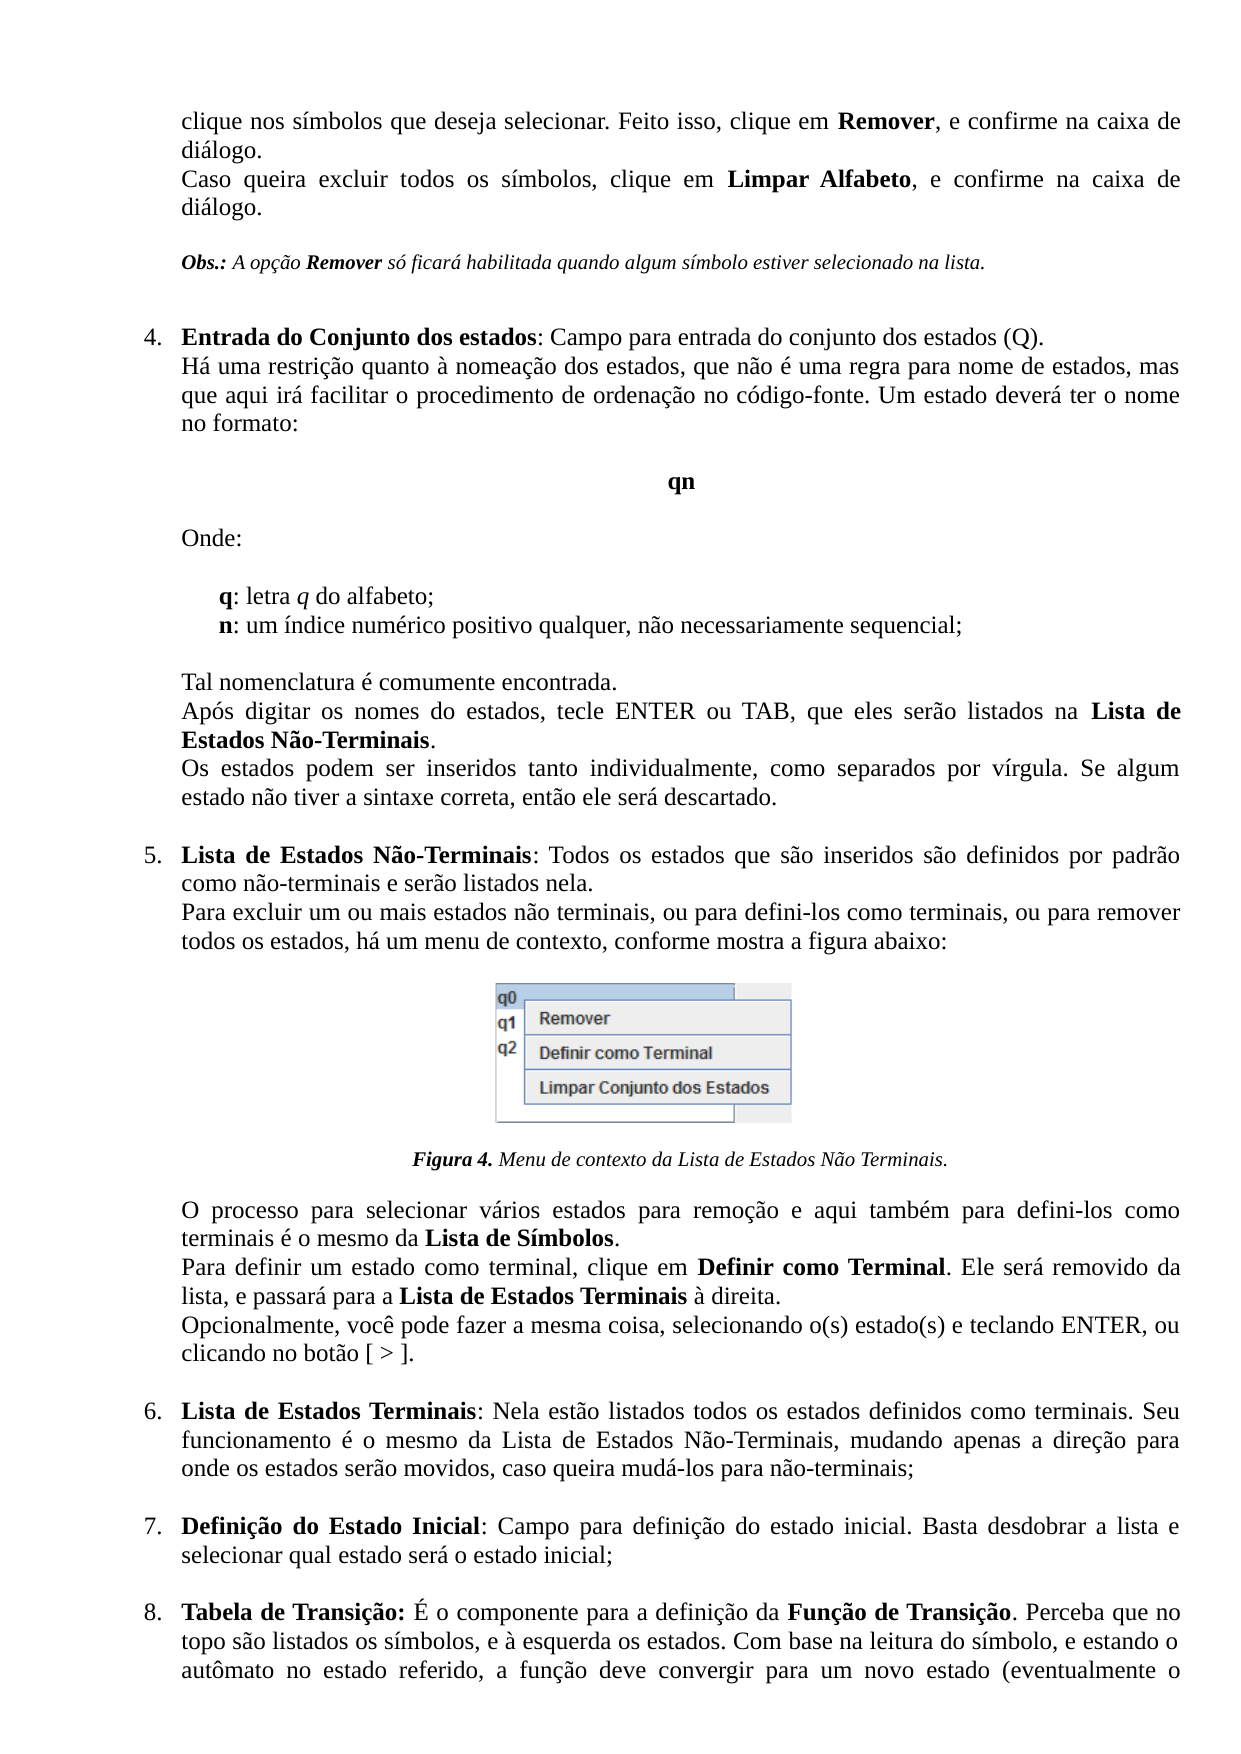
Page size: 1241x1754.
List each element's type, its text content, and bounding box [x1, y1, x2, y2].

list Para excluir um ou mais estados não terminais, ou para defini-los como terminais, ou para remover todos os estados, há um menu de contexto, conforme mostra a figura abaixo: [144, 897, 1181, 955]
list Onde: [144, 523, 1181, 552]
list clique nos símbolos que deseja selecionar. Feito isso, clique em Remover, e confirme na caixa de diálogo. [144, 106, 1181, 164]
list Obs.: A opção Remover só ficará habilitada quando algum símbolo estiver selecionado na lista. [144, 250, 1181, 274]
list Tabela de Transição: É o componente para a definição da Função de Transição. Perceba que no topo são listados os símbolos, e à esquerda os estados. Com base na leitura do símbolo, e estando o autômato no estado referido, a função deve convergir para um novo estado (eventualmente o [144, 1597, 1181, 1683]
list Figura 4. Menu de contexto da Lista de Estados Não Terminais. [144, 1147, 1181, 1171]
list Entrada do Conjunto dos estados: Campo para entrada do conjunto dos estados (Q). [144, 322, 1181, 351]
list Os estados podem ser inseridos tanto individualmente, como separados por vírgula. Se algum estado não tiver a sintaxe correta, então ele será descartado. [144, 753, 1181, 811]
list Caso queira excluir todos os símbolos, clique em Limpar Alfabeto, e confirme na caixa de diálogo. [144, 164, 1181, 221]
list Lista de Estados Não-Terminais: Todos os estados que são inseridos são definidos por padrão como não-terminais e serão listados nela. [144, 840, 1181, 897]
list Opcionalmente, você pode fazer a mesma coisa, selecionando o(s) estado(s) e teclando ENTER, ou clicando no botão [ > ]. [144, 1310, 1181, 1367]
list O processo para selecionar vários estados para remoção e aqui também para defini-los como terminais é o mesmo da Lista de Símbolos. [144, 1195, 1181, 1252]
picture [495, 983, 792, 1123]
list Há uma restrição quanto à nomeação dos estados, que não é uma regra para nome de estados, mas que aqui irá facilitar o procedimento de ordenação no código-fonte. Um estado deverá ter o nome no formato: [144, 351, 1181, 437]
list n: um índice numérico positivo qualquer, não necessariamente sequencial; [181, 610, 1181, 638]
list Tal nomenclatura é comumente encontrada. [144, 667, 1181, 696]
list Para definir um estado como terminal, clique em Definir como Terminal. Ele será removido da lista, e passará para a Lista de Estados Terminais à direita. [144, 1252, 1181, 1310]
list Definição do Estado Inicial: Campo para definição do estado inicial. Basta desdobrar a lista e selecionar qual estado será o estado inicial; [144, 1511, 1181, 1568]
list q: letra q do alfabeto; [181, 581, 1181, 610]
list Lista de Estados Terminais: Nela estão listados todos os estados definidos como terminais. Seu funcionamento é o mesmo da Lista de Estados Não-Terminais, mudando apenas a direção para onde os estados serão movidos, caso queira mudá-los para não-terminais; [144, 1396, 1181, 1482]
list qn [144, 466, 1181, 495]
list Após digitar os nomes do estados, tecle ENTER ou TAB, que eles serão listados na Lista de Estados Não-Terminais. [144, 696, 1181, 753]
